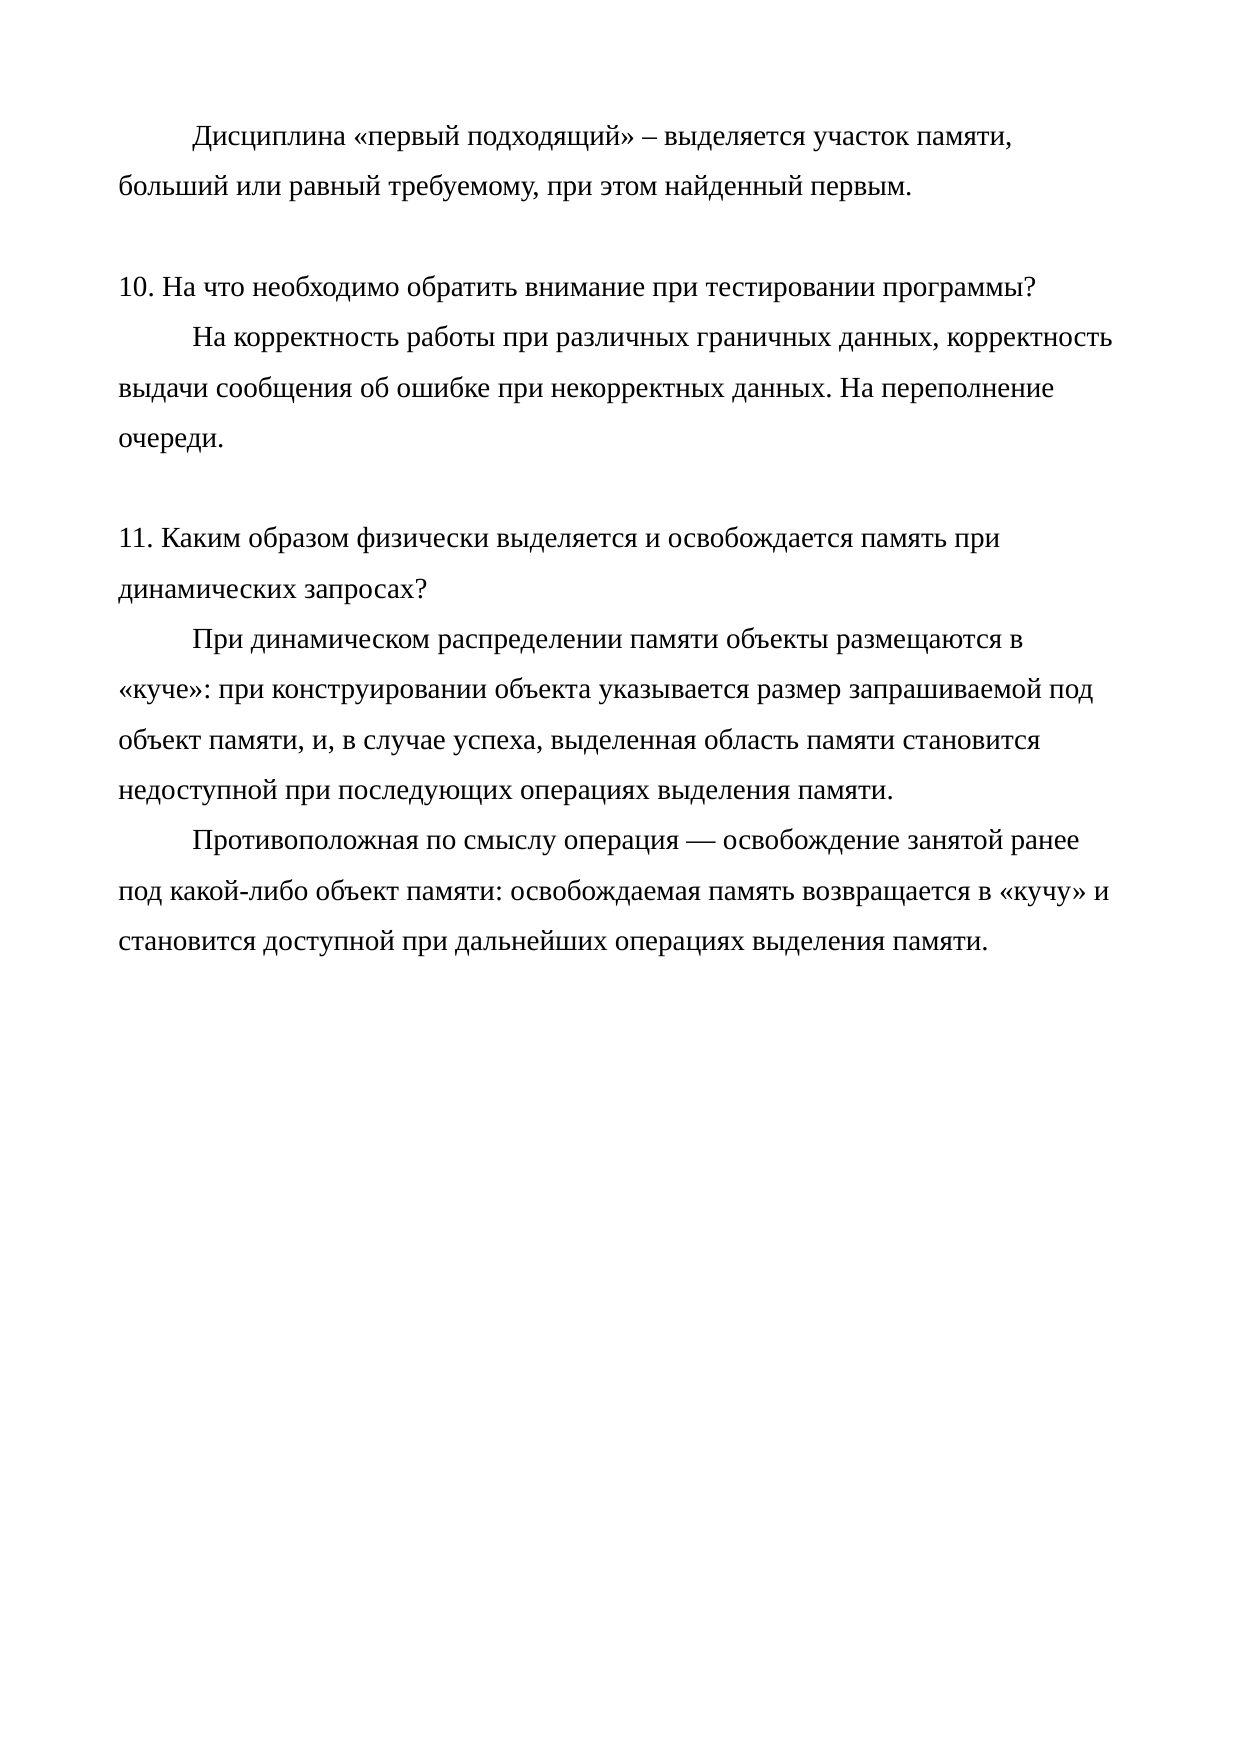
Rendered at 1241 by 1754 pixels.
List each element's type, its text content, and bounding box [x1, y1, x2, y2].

text При динамическом распределении памяти объекты размещаются в «куче»: при конструировании объекта указывается размер запрашиваемой под объект памяти, и, в случае успеха, выделенная область памяти становится недоступной при последующих операциях выделения памяти. Противоположная по смыслу операция — освобождение занятой ранее под какой-либо объект памяти: освобождаемая память возвращается в «кучу» и становится доступной при дальнейших операциях выделения памяти. [118, 621, 1122, 957]
text 10. На что необходимо обратить внимание при тестировании программы? [118, 269, 1122, 303]
text динамических запросах? [118, 571, 1122, 604]
text Дисциплина «первый подходящий» – выделяется участок памяти, больший или равный требуемому, при этом найденный первым. [118, 118, 1122, 202]
text На корректность работы при различных граничных данных, корректность выдачи сообщения об ошибке при некорректных данных. На переполнение очереди. [118, 319, 1122, 453]
text 11. Каким образом физически выделяется и освобождается память при [118, 521, 1122, 554]
